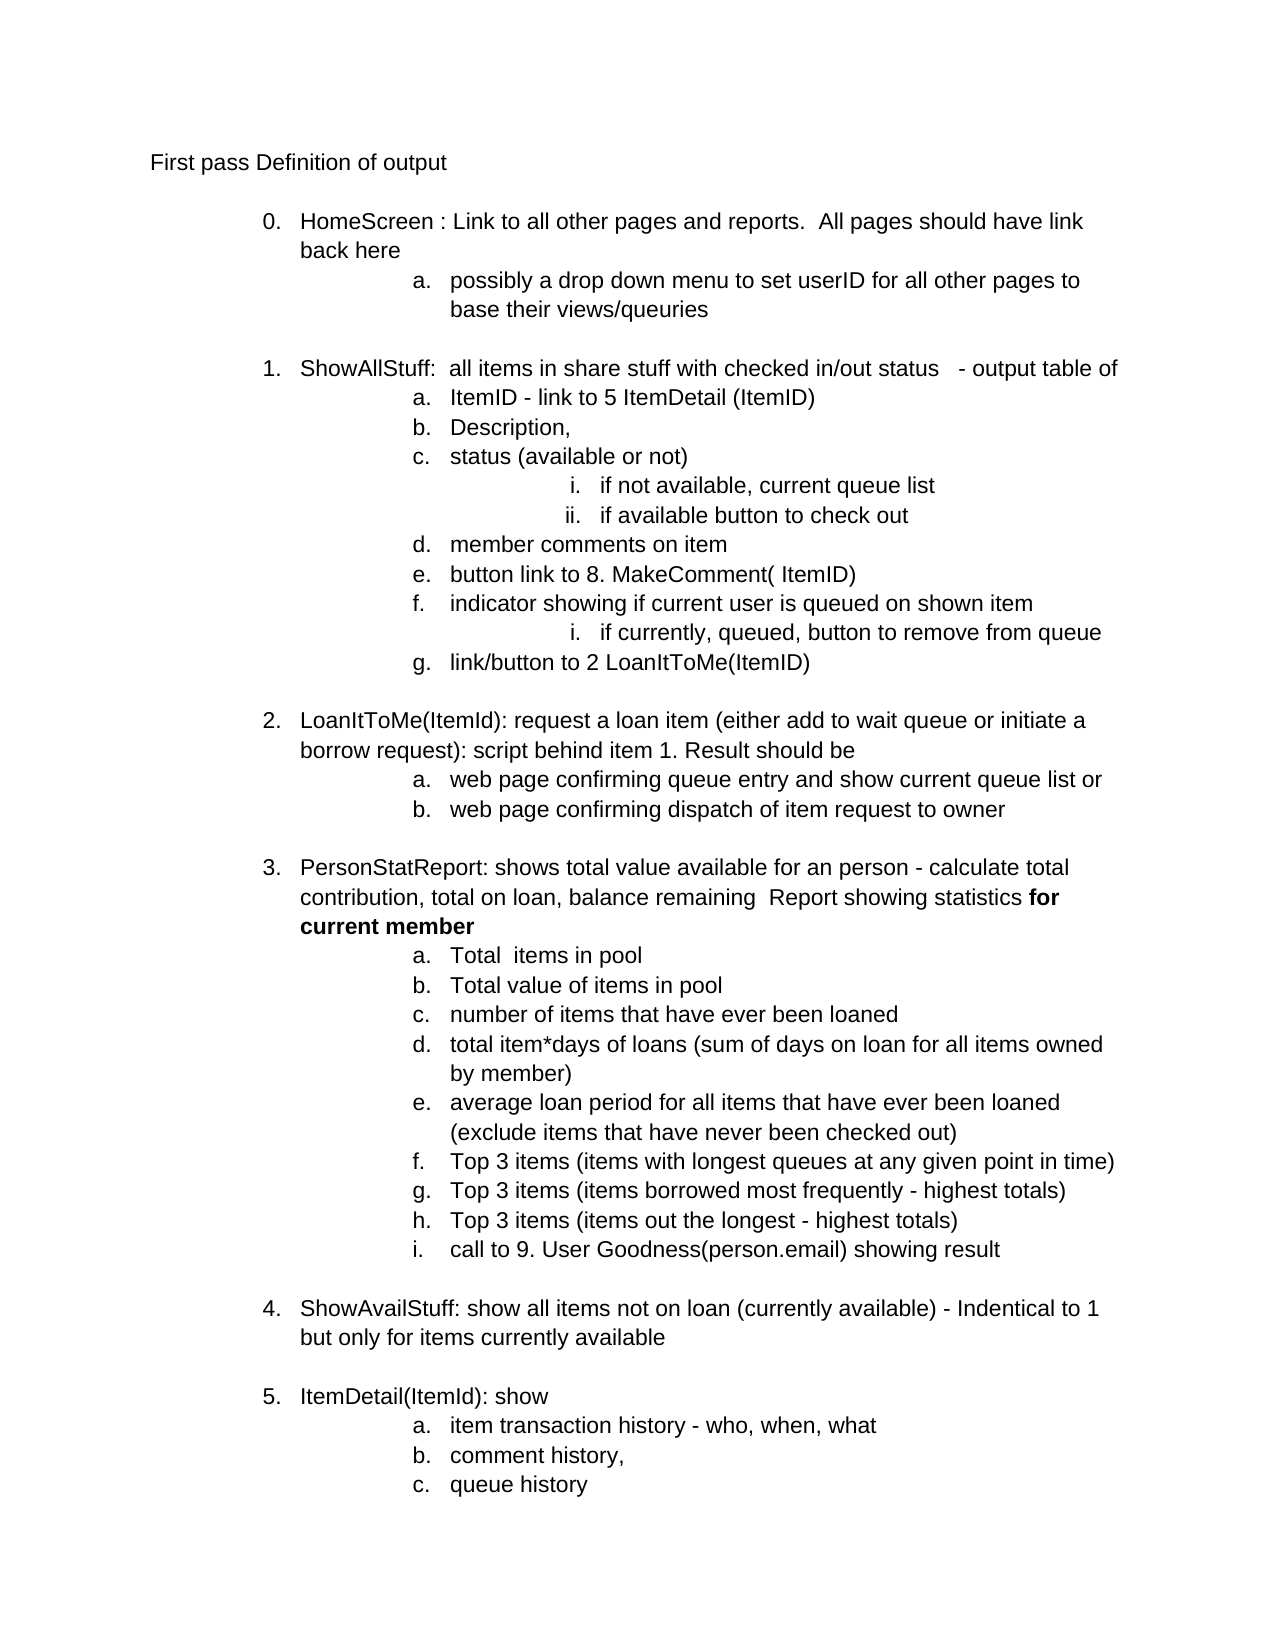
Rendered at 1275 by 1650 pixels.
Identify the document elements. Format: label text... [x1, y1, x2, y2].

list comment history, [412, 1442, 1125, 1468]
list HomeScreen : Link to all other pages and reports. All pages should have link back here [262, 209, 1125, 264]
list indicator showing if current user is queued on shown item [412, 591, 1125, 616]
list if available button to check out [375, 502, 1125, 528]
list if currently, queued, button to remove from queue [375, 620, 1125, 646]
list member comments on item [412, 532, 1125, 557]
list Top 3 items (items with longest queues at any given point in time) [412, 1149, 1125, 1174]
list average loan period for all items that have ever been loaned (exclude items that have never been checked out) [412, 1090, 1125, 1145]
list ItemID - link to 5 ItemDetail (ItemID) [412, 385, 1125, 411]
text First pass Definition of output [150, 150, 1125, 176]
list number of items that have ever been loaned [412, 1002, 1125, 1027]
list ItemDetail(ItemId): show [262, 1384, 1125, 1409]
list Description, [412, 414, 1125, 440]
list LoanItToMe(ItemId): request a loan item (either add to wait queue or initiate a borrow request): script behind item 1. Result should be [262, 708, 1125, 763]
list web page confirming dispatch of item request to owner [412, 796, 1125, 822]
list link/button to 2 LoanItToMe(ItemID) [412, 649, 1125, 675]
list queue history [412, 1472, 1125, 1497]
list item transaction history - who, when, what [412, 1413, 1125, 1439]
list if not available, current queue list [375, 473, 1125, 499]
list PersonStatReport: shows total value available for an person - calculate total contribution, total on loan, balance remaining Report showing statistics for current member [262, 855, 1125, 939]
list Top 3 items (items borrowed most frequently - highest totals) [412, 1178, 1125, 1204]
list Total value of items in pool [412, 972, 1125, 998]
list call to 9. User Goodness(person.email) showing result [412, 1237, 1125, 1262]
list web page confirming queue entry and show current queue list or [412, 767, 1125, 792]
list possibly a drop down menu to set userID for all other pages to base their views/queuries [412, 267, 1125, 322]
list ShowAvailStuff: show all items not on loan (currently available) - Indentical to 1 but only for items currently available [262, 1296, 1125, 1351]
list Total items in pool [412, 943, 1125, 969]
list ShowAllStuff: all items in share stuff with checked in/out status - output table of [262, 356, 1125, 381]
list total item*days of loans (sum of days on loan for all items owned by member) [412, 1031, 1125, 1086]
list button link to 8. MakeComment( ItemID) [412, 561, 1125, 587]
list Top 3 items (items out the longest - highest totals) [412, 1207, 1125, 1233]
list status (available or not) [412, 444, 1125, 469]
